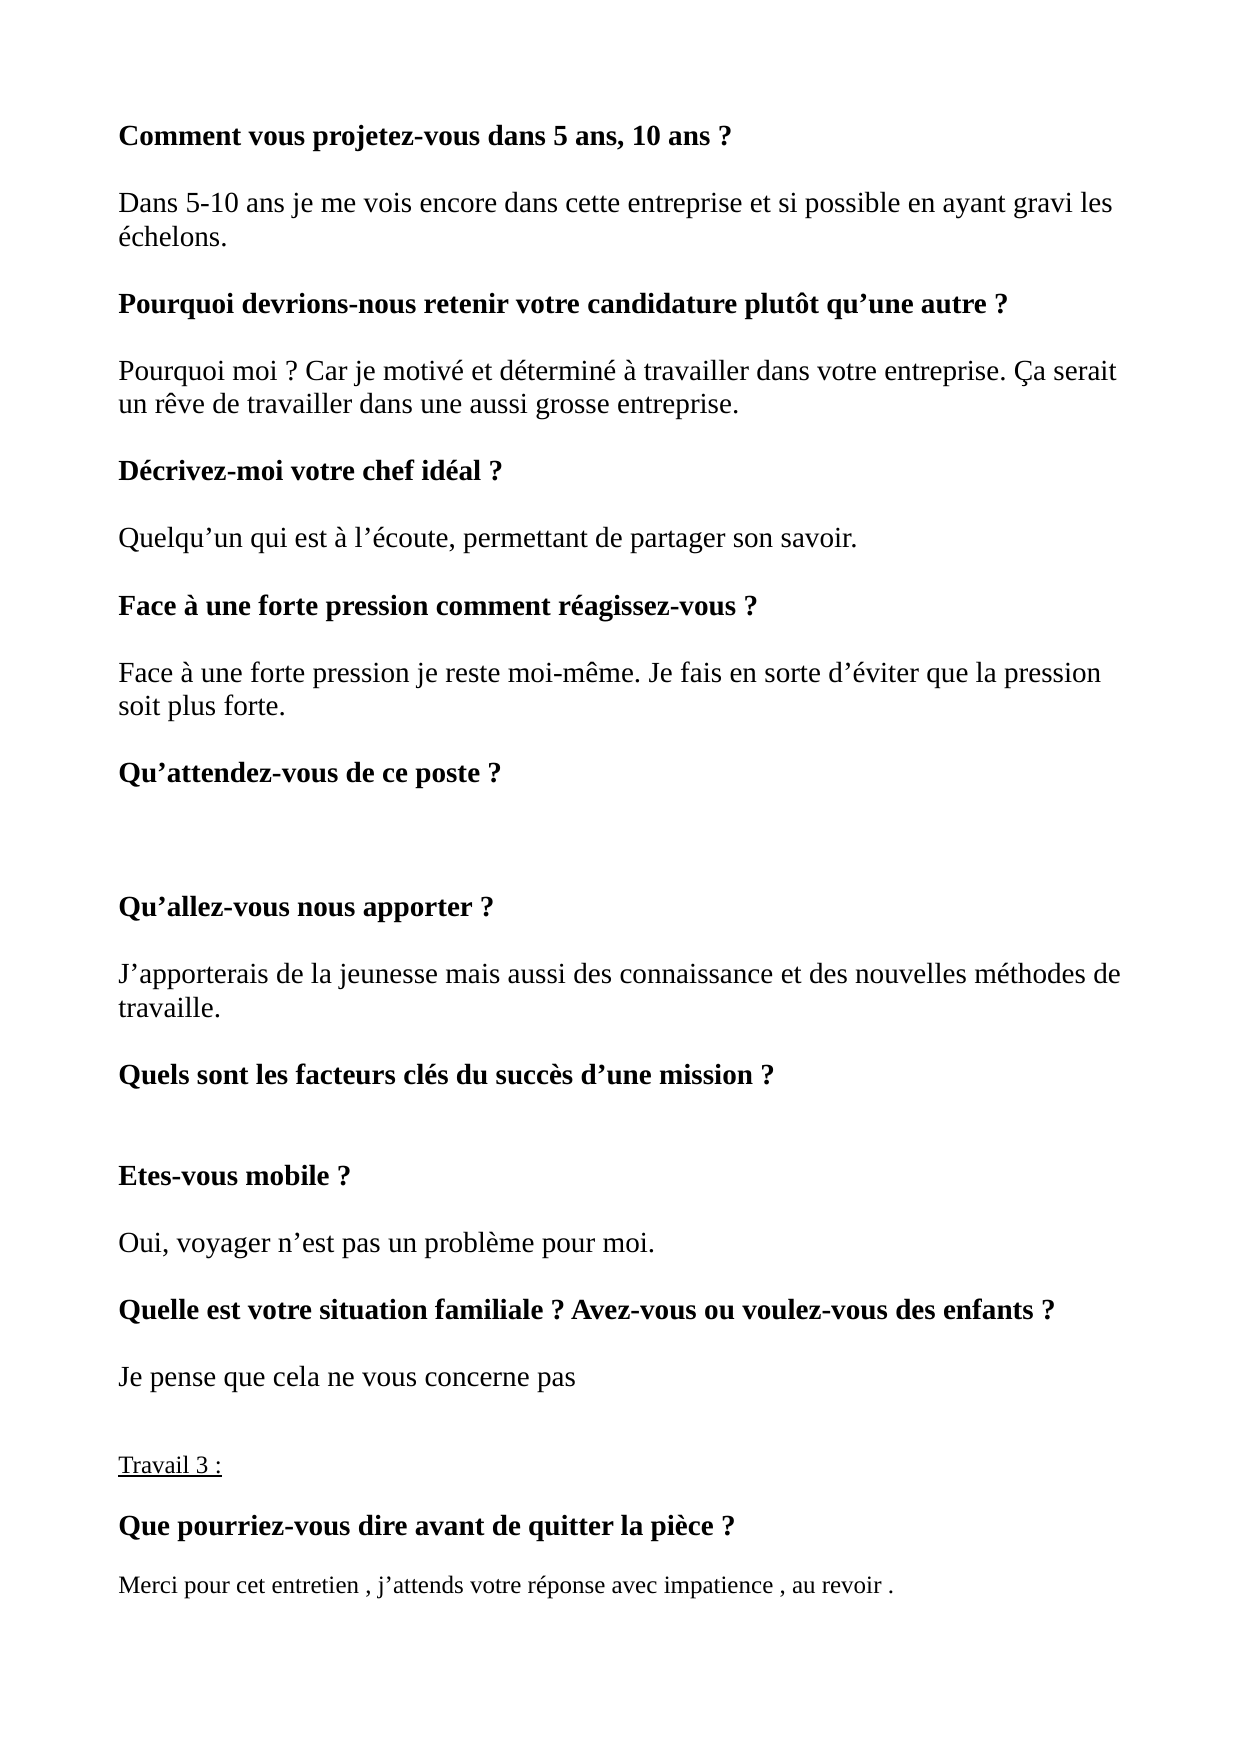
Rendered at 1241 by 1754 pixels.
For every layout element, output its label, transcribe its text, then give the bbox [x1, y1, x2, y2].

text Quelle est votre situation familiale ? Avez-vous ou voulez-vous des enfants ? [118, 1292, 1122, 1326]
text Dans 5-10 ans je me vois encore dans cette entreprise et si possible en ayant gravi les échelons. [118, 185, 1122, 252]
text Je pense que cela ne vous concerne pas [118, 1359, 1122, 1393]
text J’apporterais de la jeunesse mais aussi des connaissance et des nouvelles méthodes de travaille. [118, 957, 1122, 1024]
text Travail 3 : [118, 1450, 1122, 1479]
text Oui, voyager n’est pas un problème pour moi. [118, 1225, 1122, 1258]
text Face à une forte pression comment réagissez-vous ? [118, 588, 1122, 621]
text Qu’allez-vous nous apporter ? [118, 889, 1122, 923]
text Décrivez-moi votre chef idéal ? [118, 453, 1122, 487]
text Que pourriez-vous dire avant de quitter la pièce ? [118, 1508, 1122, 1541]
text Quelqu’un qui est à l’écoute, permettant de partager son savoir. [118, 521, 1122, 554]
text Pourquoi devrions-nous retenir votre candidature plutôt qu’une autre ? [118, 286, 1122, 319]
text Pourquoi moi ? Car je motivé et déterminé à travailler dans votre entreprise. Ça serait un rêve de travailler dans une aussi grosse entreprise. [118, 353, 1122, 420]
text Qu’attendez-vous de ce poste ? [118, 755, 1122, 789]
text Face à une forte pression je reste moi-même. Je fais en sorte d’éviter que la pression soit plus forte. [118, 655, 1122, 722]
text Quels sont les facteurs clés du succès d’une mission ? [118, 1057, 1122, 1091]
text Merci pour cet entretien , j’attends votre réponse avec impatience , au revoir . [118, 1570, 1122, 1599]
text Comment vous projetez-vous dans 5 ans, 10 ans ? [118, 118, 1122, 152]
text Etes-vous mobile ? [118, 1158, 1122, 1191]
